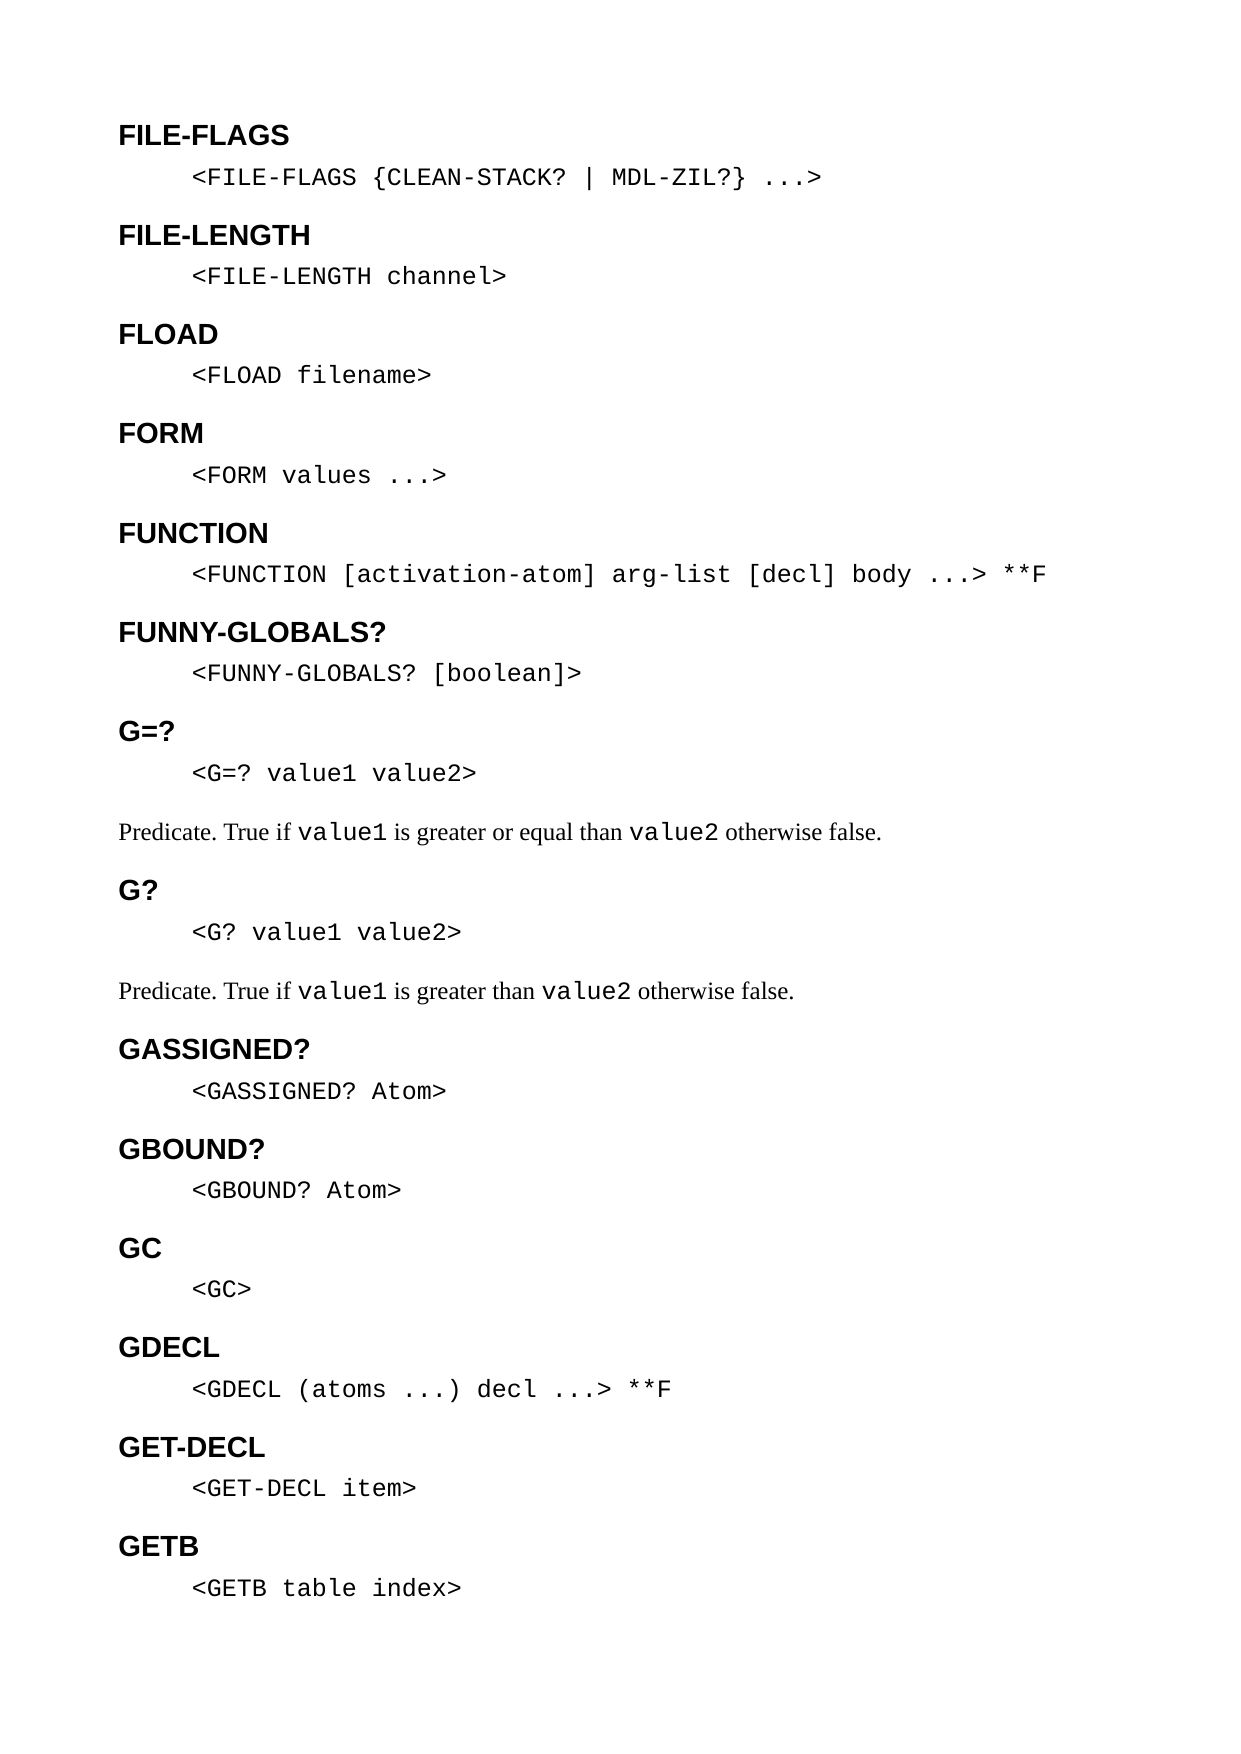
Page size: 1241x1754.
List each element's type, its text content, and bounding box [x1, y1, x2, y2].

subtitle GET-DECL [118, 1430, 1122, 1463]
subtitle FLOAD [118, 317, 1122, 350]
text <FUNCTION [activation-atom] arg-list [decl] body ...> **F [192, 562, 1122, 590]
subtitle GASSIGNED? [118, 1032, 1122, 1066]
text Predicate. True if value1 is greater than value2 otherwise false. [118, 976, 1122, 1007]
text Predicate. True if value1 is greater or equal than value2 otherwise false. [118, 817, 1122, 848]
text <GETB table index> [192, 1575, 1122, 1603]
subtitle GC [118, 1231, 1122, 1264]
subtitle GDECL [118, 1330, 1122, 1364]
text <GET-DECL item> [192, 1476, 1122, 1504]
subtitle FILE-LENGTH [118, 217, 1122, 251]
text <FILE-FLAGS {CLEAN-STACK? | MDL-ZIL?} ...> [192, 164, 1122, 192]
subtitle G=? [118, 714, 1122, 748]
subtitle FUNCTION [118, 516, 1122, 549]
subtitle FUNNY-GLOBALS? [118, 615, 1122, 648]
text <G? value1 value2> [192, 919, 1122, 948]
text <FLOAD filename> [192, 363, 1122, 391]
subtitle FILE-FLAGS [118, 118, 1122, 152]
text <FORM values ...> [192, 462, 1122, 491]
subtitle G? [118, 873, 1122, 907]
text <G=? value1 value2> [192, 760, 1122, 789]
subtitle FORM [118, 416, 1122, 450]
text <GASSIGNED? Atom> [192, 1078, 1122, 1107]
text <FILE-LENGTH channel> [192, 263, 1122, 292]
text <GC> [192, 1277, 1122, 1305]
text <FUNNY-GLOBALS? [boolean]> [192, 661, 1122, 689]
text <GBOUND? Atom> [192, 1178, 1122, 1206]
subtitle GBOUND? [118, 1132, 1122, 1165]
text <GDECL (atoms ...) decl ...> **F [192, 1376, 1122, 1405]
subtitle GETB [118, 1529, 1122, 1563]
